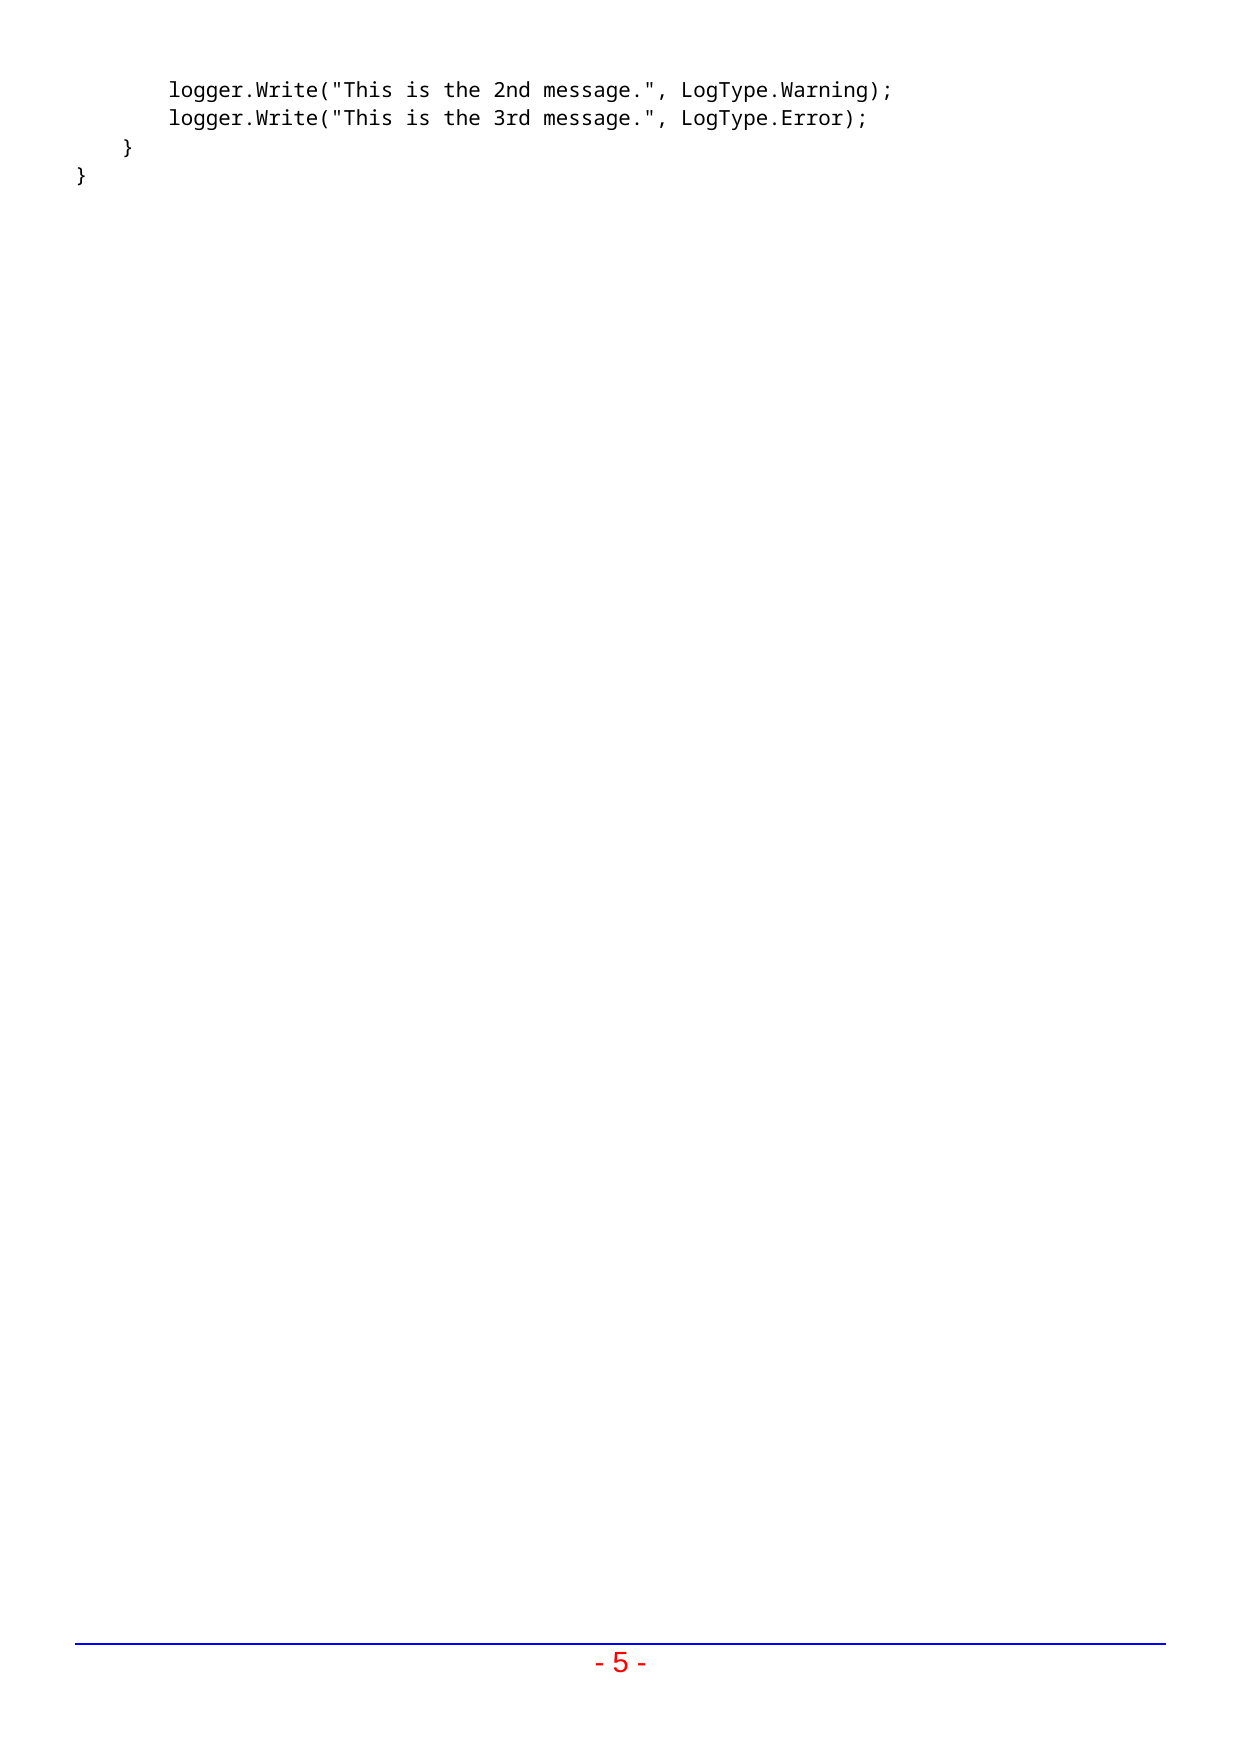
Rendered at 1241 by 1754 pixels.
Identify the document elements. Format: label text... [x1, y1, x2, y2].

text } [75, 132, 1166, 160]
text logger.Write("This is the 3rd message.", LogType.Error); [75, 103, 1166, 132]
text } [75, 160, 1166, 189]
text logger.Write("This is the 2nd message.", LogType.Warning); [75, 75, 1166, 103]
